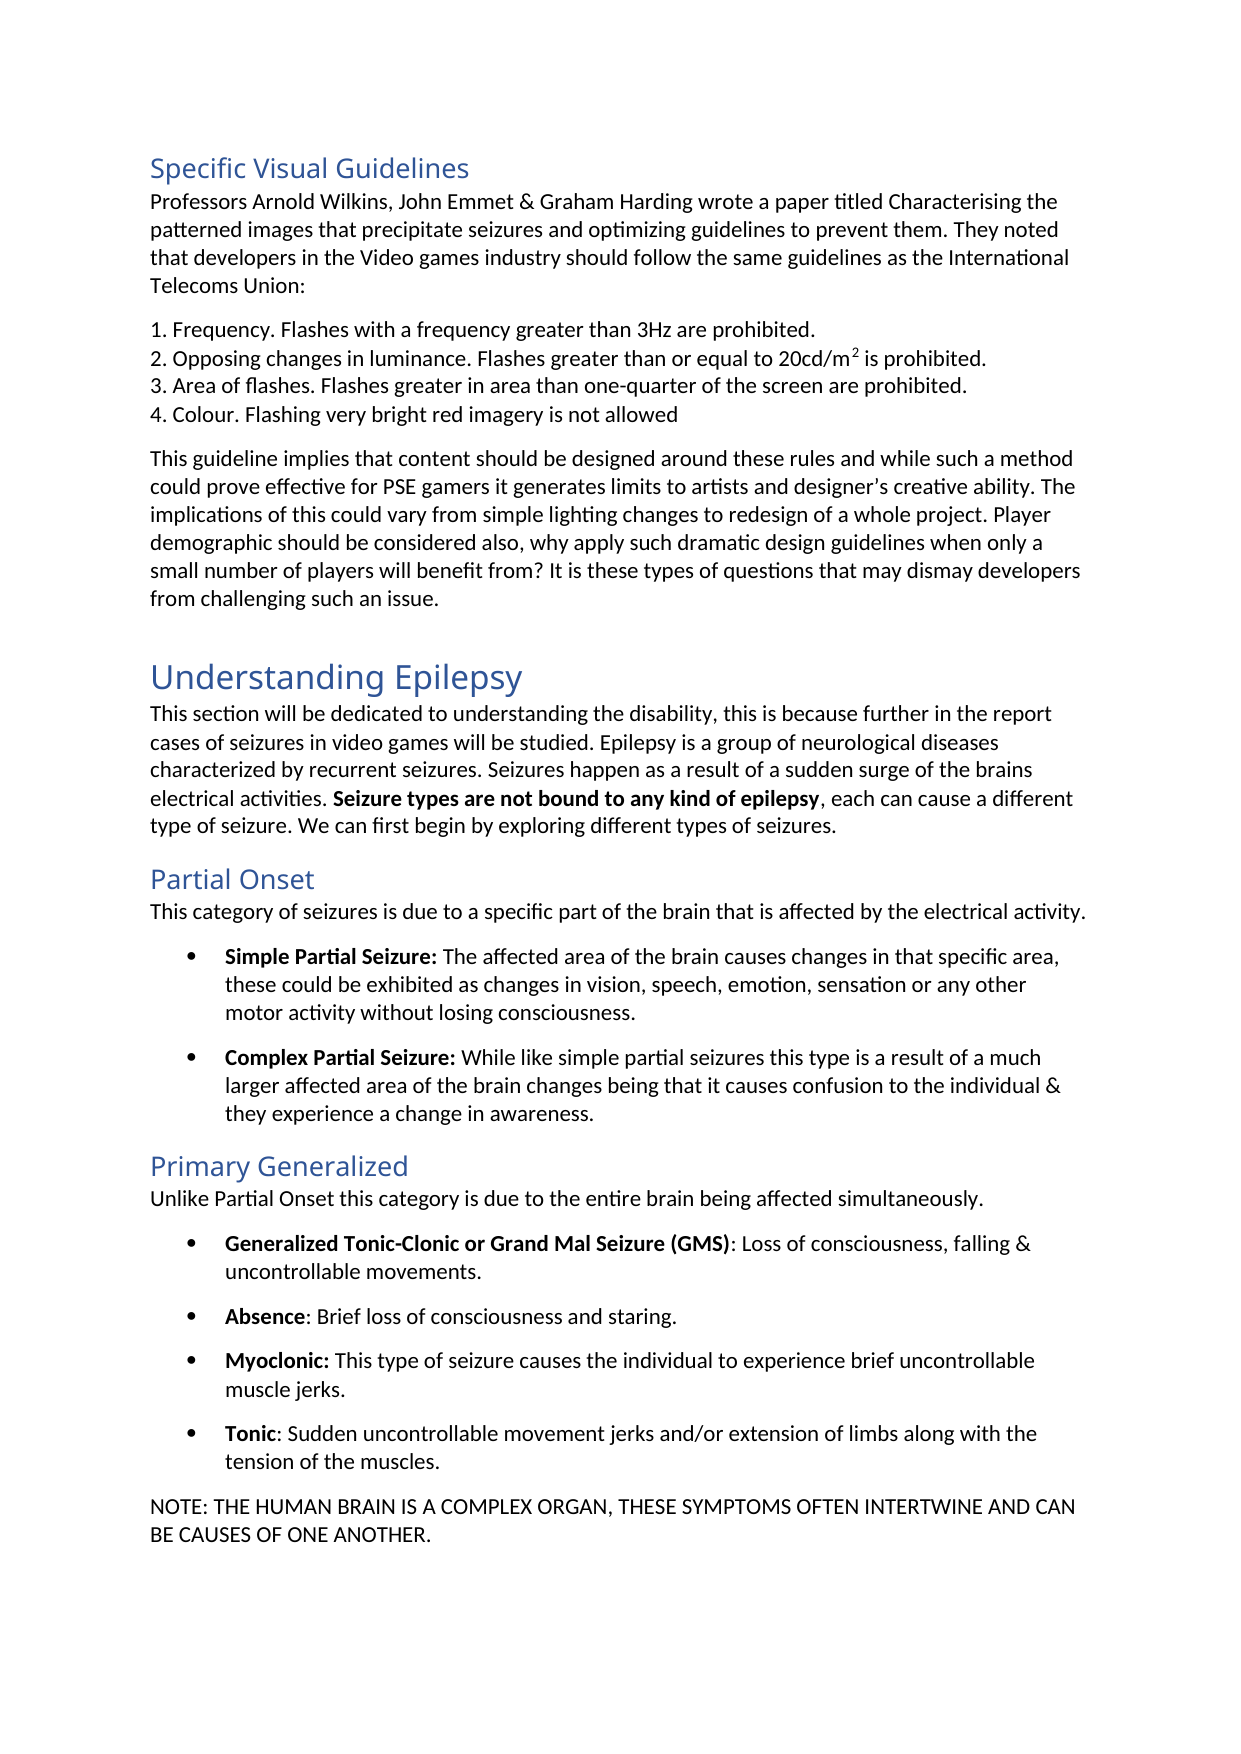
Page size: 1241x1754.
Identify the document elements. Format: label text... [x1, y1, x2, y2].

text Unlike Partial Onset this category is due to the entire brain being affected simultaneously. [150, 1184, 1090, 1213]
subtitle Primary Generalized [150, 1148, 1090, 1184]
list Generalized Tonic-Clonic or Grand Mal Seizure (GMS): Loss of consciousness, falling & uncontrollable movements. [187, 1229, 1090, 1285]
text This section will be dedicated to understanding the disability, this is because further in the report cases of seizures in video games will be studied. Epilepsy is a group of neurological diseases characterized by recurrent seizures. Seizures happen as a result of a sudden surge of the brains electrical activities. Seizure types are not bound to any kind of epilepsy, each can cause a different type of seizure. We can first begin by exploring different types of seizures. [150, 699, 1090, 840]
subtitle Specific Visual Guidelines [150, 150, 1090, 187]
list Simple Partial Seizure: The affected area of the brain causes changes in that specific area, these could be exhibited as changes in vision, speech, emotion, sensation or any other motor activity without losing consciousness. [187, 942, 1090, 1026]
text This category of seizures is due to a specific part of the brain that is affected by the electrical activity. [150, 897, 1090, 925]
list Myoclonic: This type of seizure causes the individual to experience brief uncontrollable muscle jerks. [187, 1347, 1090, 1403]
text 1. Frequency. Flashes with a frequency greater than 3Hz are prohibited. 2. Opposing changes in luminance. Flashes greater than or equal to 20cd/m2 is prohibited. 3. Area of flashes. Flashes greater in area than one-quarter of the screen are prohibited. 4. Colour. Flashing very bright red imagery is not allowed [150, 316, 1090, 428]
subtitle Partial Onset [150, 861, 1090, 897]
list Absence: Brief loss of consciousness and staring. [187, 1302, 1090, 1330]
text This guideline implies that content should be designed around these rules and while such a method could prove effective for PSE gamers it generates limits to artists and designer’s creative ability. The implications of this could vary from simple lighting changes to redesign of a whole project. Player demographic should be considered also, why apply such dramatic design guidelines when only a small number of players will benefit from? It is these types of questions that may dismay developers from challenging such an issue. [150, 444, 1090, 612]
list Tonic: Sudden uncontrollable movement jerks and/or extension of limbs along with the tension of the muscles. [187, 1419, 1090, 1475]
list Complex Partial Seizure: While like simple partial seizures this type is a result of a much larger affected area of the brain changes being that it causes confusion to the individual & they experience a change in awareness. [187, 1043, 1090, 1127]
text Professors Arnold Wilkins, John Emmet & Graham Harding wrote a paper titled Characterising the patterned images that precipitate seizures and optimizing guidelines to prevent them. They noted that developers in the Video games industry should follow the same guidelines as the International Telecoms Union: [150, 187, 1090, 299]
text NOTE: THE HUMAN BRAIN IS A COMPLEX ORGAN, THESE SYMPTOMS OFTEN INTERTWINE AND CAN BE CAUSES OF ONE ANOTHER. [150, 1492, 1090, 1548]
subtitle Understanding Epilepsy [150, 654, 1090, 699]
